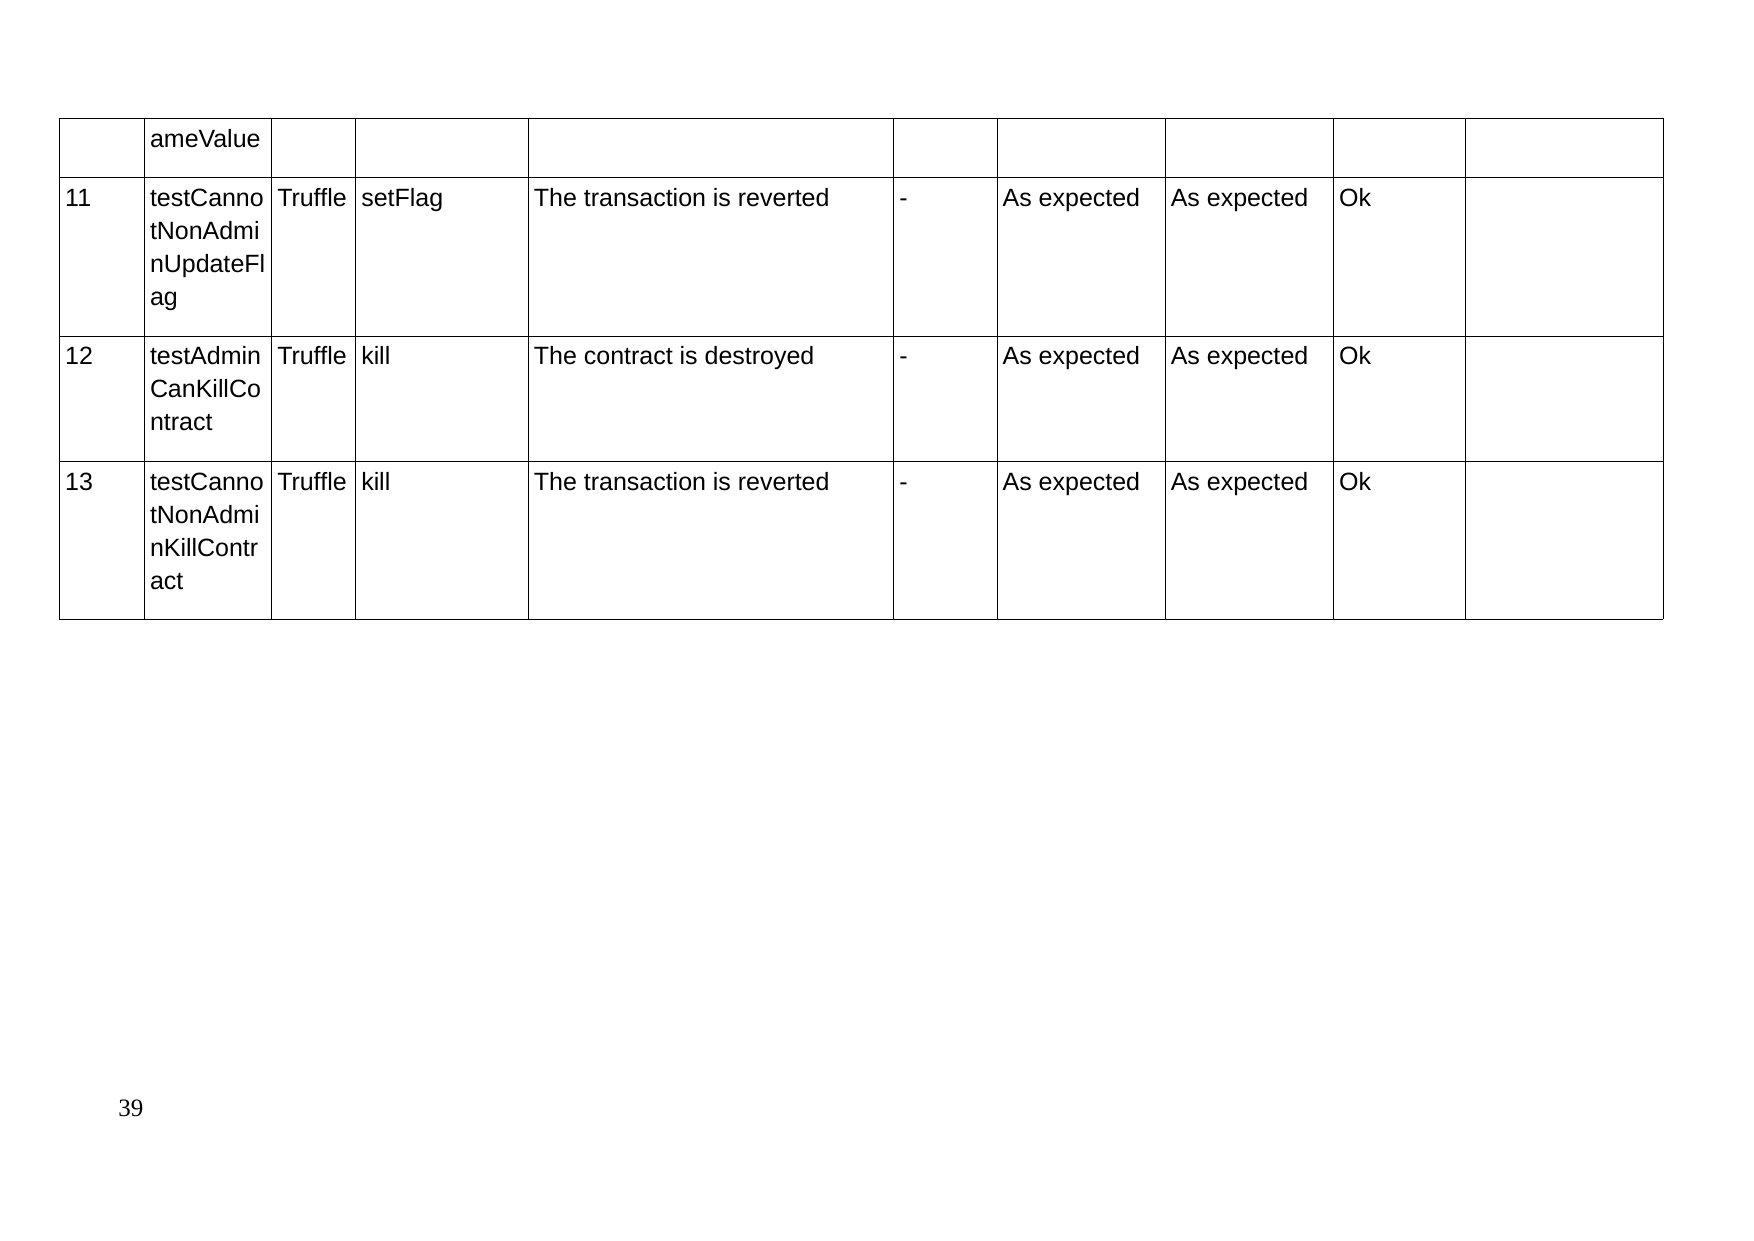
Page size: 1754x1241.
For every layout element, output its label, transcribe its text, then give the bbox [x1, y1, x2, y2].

table_cell Truffle [272, 337, 355, 461]
table_cell ameValue [145, 119, 271, 177]
table_cell Truffle [272, 462, 355, 619]
table_cell The transaction is reverted [529, 178, 893, 336]
table_cell The transaction is reverted [529, 462, 893, 619]
table_cell testCannotNonAdminUpdateFlag [145, 178, 271, 336]
table_cell [998, 119, 1165, 177]
table_cell As expected [1166, 337, 1333, 461]
table_cell [1466, 119, 1663, 177]
table_cell Ok [1334, 178, 1465, 336]
table_cell - [894, 119, 997, 177]
table_cell The contract is destroyed [529, 337, 893, 461]
table_cell 12 [60, 337, 144, 461]
table_cell [356, 119, 528, 177]
table_cell - [894, 178, 997, 336]
table_cell [272, 119, 355, 177]
table_cell [1334, 119, 1465, 177]
table_cell [1466, 462, 1663, 619]
table_cell [1466, 337, 1663, 461]
table_cell [1166, 119, 1333, 177]
table_cell Ok [1334, 337, 1465, 461]
table_cell - [894, 337, 997, 461]
table_cell As expected [1166, 462, 1333, 619]
table_cell [1466, 178, 1663, 336]
table_cell Ok [1334, 462, 1465, 619]
table_cell testAdminCanKillContract [145, 337, 271, 461]
table_cell Truffle [272, 178, 355, 336]
table_cell 11 [60, 178, 144, 336]
table_cell As expected [1166, 178, 1333, 336]
table_cell - [894, 462, 997, 619]
table_cell [529, 119, 893, 177]
table_cell [60, 119, 144, 177]
table_cell kill [356, 337, 528, 461]
table_cell As expected [998, 337, 1165, 461]
table_cell As expected [998, 178, 1165, 336]
table_cell As expected [998, 462, 1165, 619]
table_cell 13 [60, 462, 144, 619]
table_cell testCannotNonAdminKillContract [145, 462, 271, 619]
table_cell setFlag [356, 178, 528, 336]
table_cell kill [356, 462, 528, 619]
